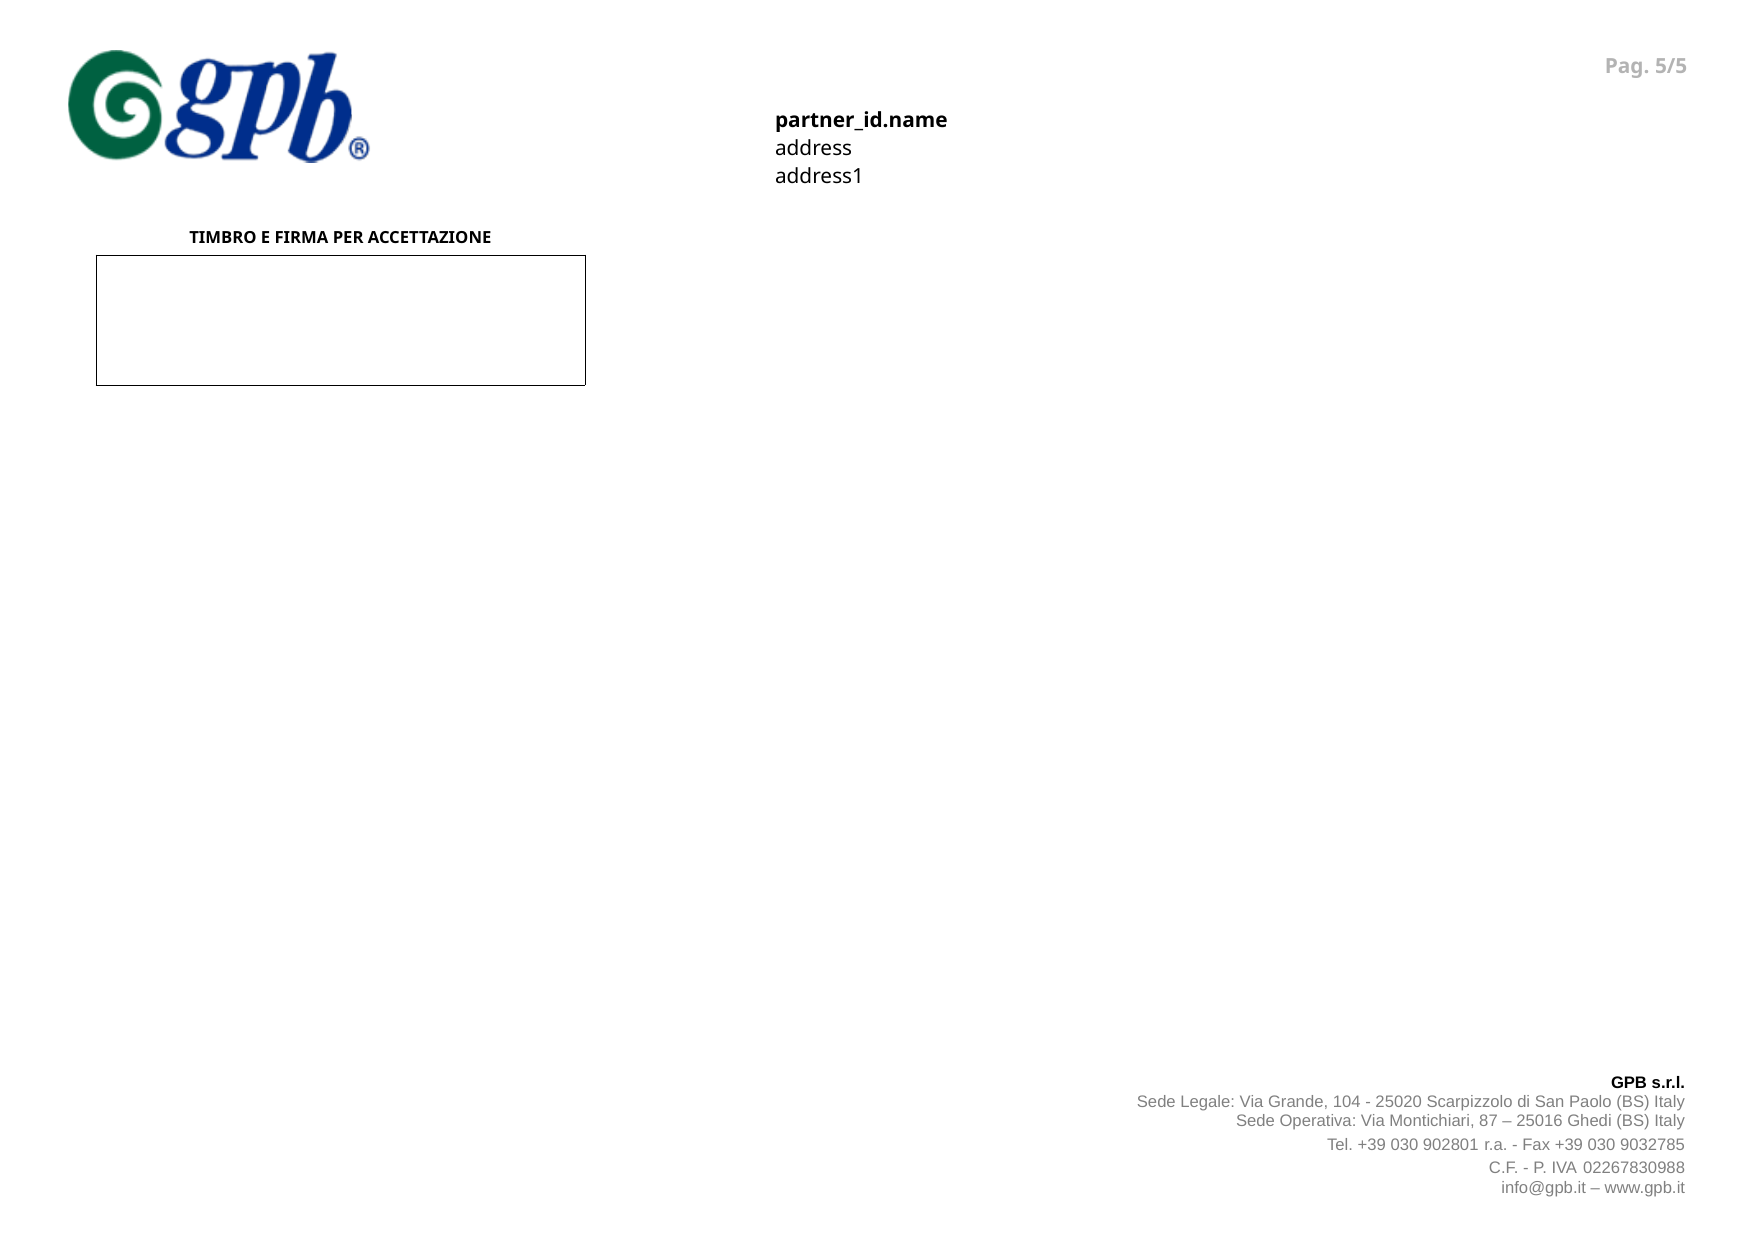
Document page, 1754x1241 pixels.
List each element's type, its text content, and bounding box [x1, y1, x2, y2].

picture [68, 50, 374, 163]
table_cell [97, 256, 585, 385]
table_header TIMBRO E FIRMA PER ACCETTAZIONE [96, 220, 585, 254]
text </if> [62, 414, 1692, 439]
